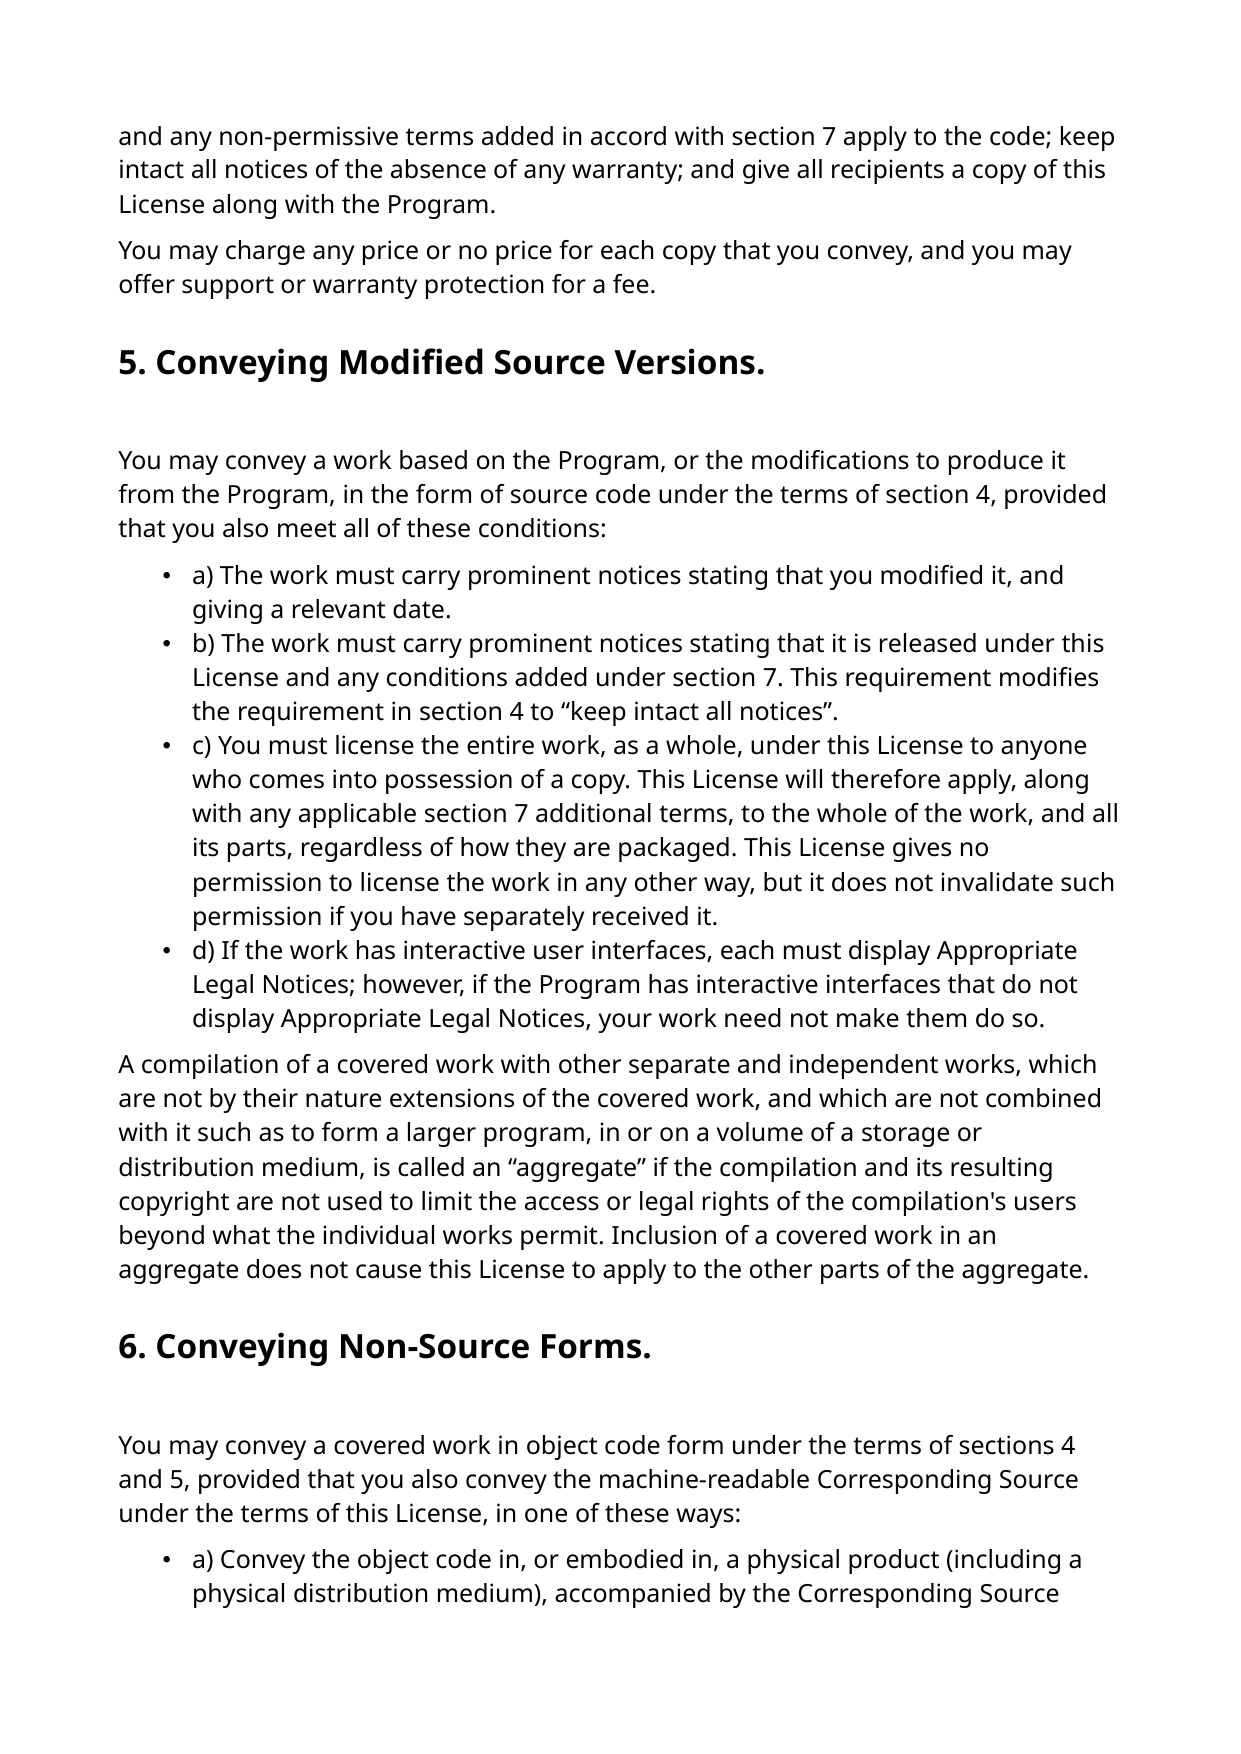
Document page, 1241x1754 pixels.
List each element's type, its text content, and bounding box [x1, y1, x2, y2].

list d) If the work has interactive user interfaces, each must display Appropriate Legal Notices; however, if the Program has interactive interfaces that do not display Appropriate Legal Notices, your work need not make them do so. [162, 932, 1122, 1034]
text You may convey a work based on the Program, or the modifications to produce it from the Program, in the form of source code under the terms of section 4, provided that you also meet all of these conditions: [118, 443, 1122, 545]
text and any non-permissive terms added in accord with section 7 apply to the code; keep intact all notices of the absence of any warranty; and give all recipients a copy of this License along with the Program. [118, 118, 1122, 220]
list c) You must license the entire work, as a whole, under this License to anyone who comes into possession of a copy. This License will therefore apply, along with any applicable section 7 additional terms, to the whole of the work, and all its parts, regardless of how they are packaged. This License gives no permission to license the work in any other way, but it does not invalidate such permission if you have separately received it. [162, 728, 1122, 932]
subtitle 5. Conveying Modified Source Versions. [118, 338, 1122, 384]
list b) The work must carry prominent notices stating that it is released under this License and any conditions added under section 7. This requirement modifies the requirement in section 4 to “keep intact all notices”. [162, 626, 1122, 728]
list a) The work must carry prominent notices stating that you modified it, and giving a relevant date. [162, 558, 1122, 626]
text You may charge any price or no price for each copy that you convey, and you may offer support or warranty protection for a fee. [118, 233, 1122, 301]
text A compilation of a covered work with other separate and independent works, which are not by their nature extensions of the covered work, and which are not combined with it such as to form a larger program, in or on a volume of a storage or distribution medium, is called an “aggregate” if the compilation and its resulting copyright are not used to limit the access or legal rights of the compilation's users beyond what the individual works permit. Inclusion of a covered work in an aggregate does not cause this License to apply to the other parts of the aggregate. [118, 1047, 1122, 1285]
list a) Convey the object code in, or embodied in, a physical product (including a physical distribution medium), accompanied by the Corresponding Source [162, 1542, 1122, 1610]
text You may convey a covered work in object code form under the terms of sections 4 and 5, provided that you also convey the machine-readable Corresponding Source under the terms of this License, in one of these ways: [118, 1427, 1122, 1529]
subtitle 6. Conveying Non-Source Forms. [118, 1323, 1122, 1368]
